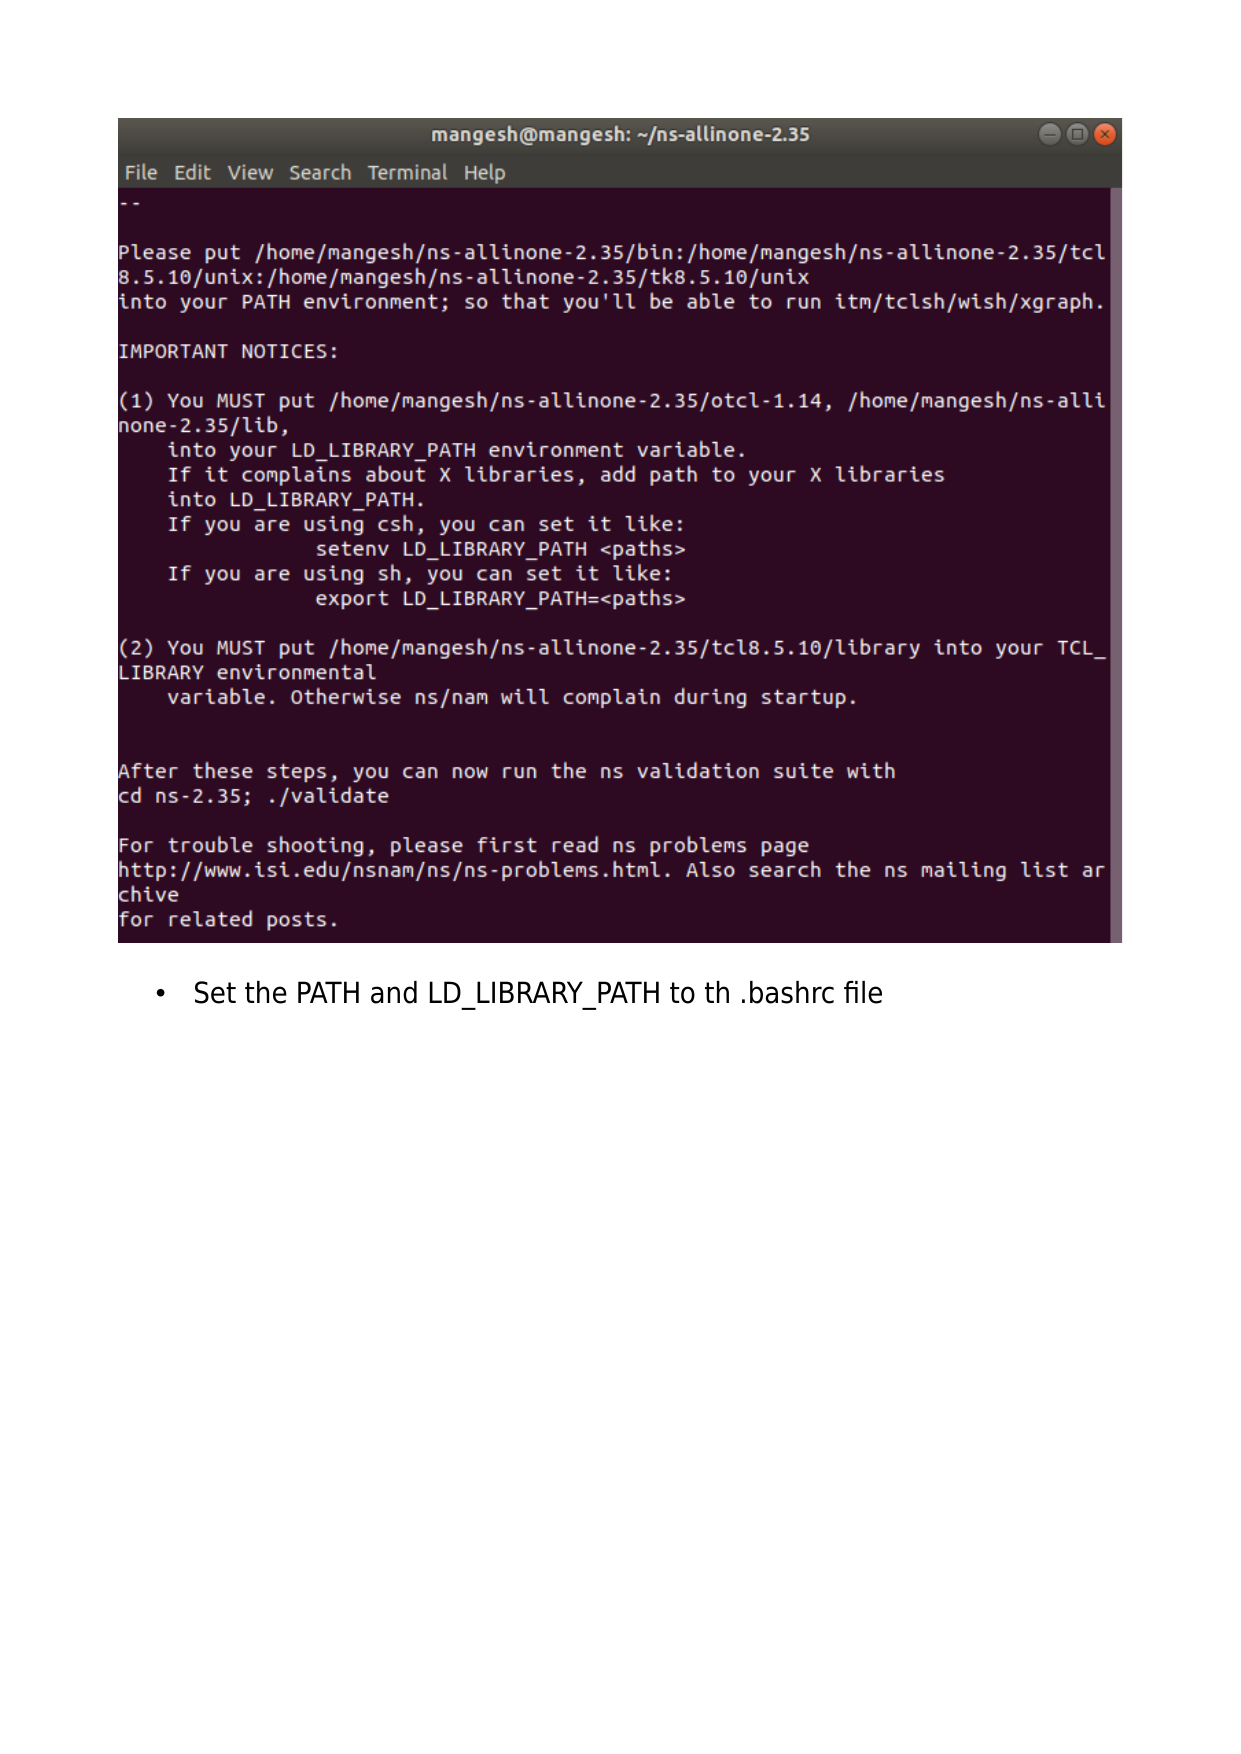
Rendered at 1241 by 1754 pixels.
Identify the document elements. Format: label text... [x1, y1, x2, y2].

list Set the PATH and LD_LIBRARY_PATH to th .bashrc file [156, 976, 1122, 1010]
picture [118, 118, 1123, 943]
